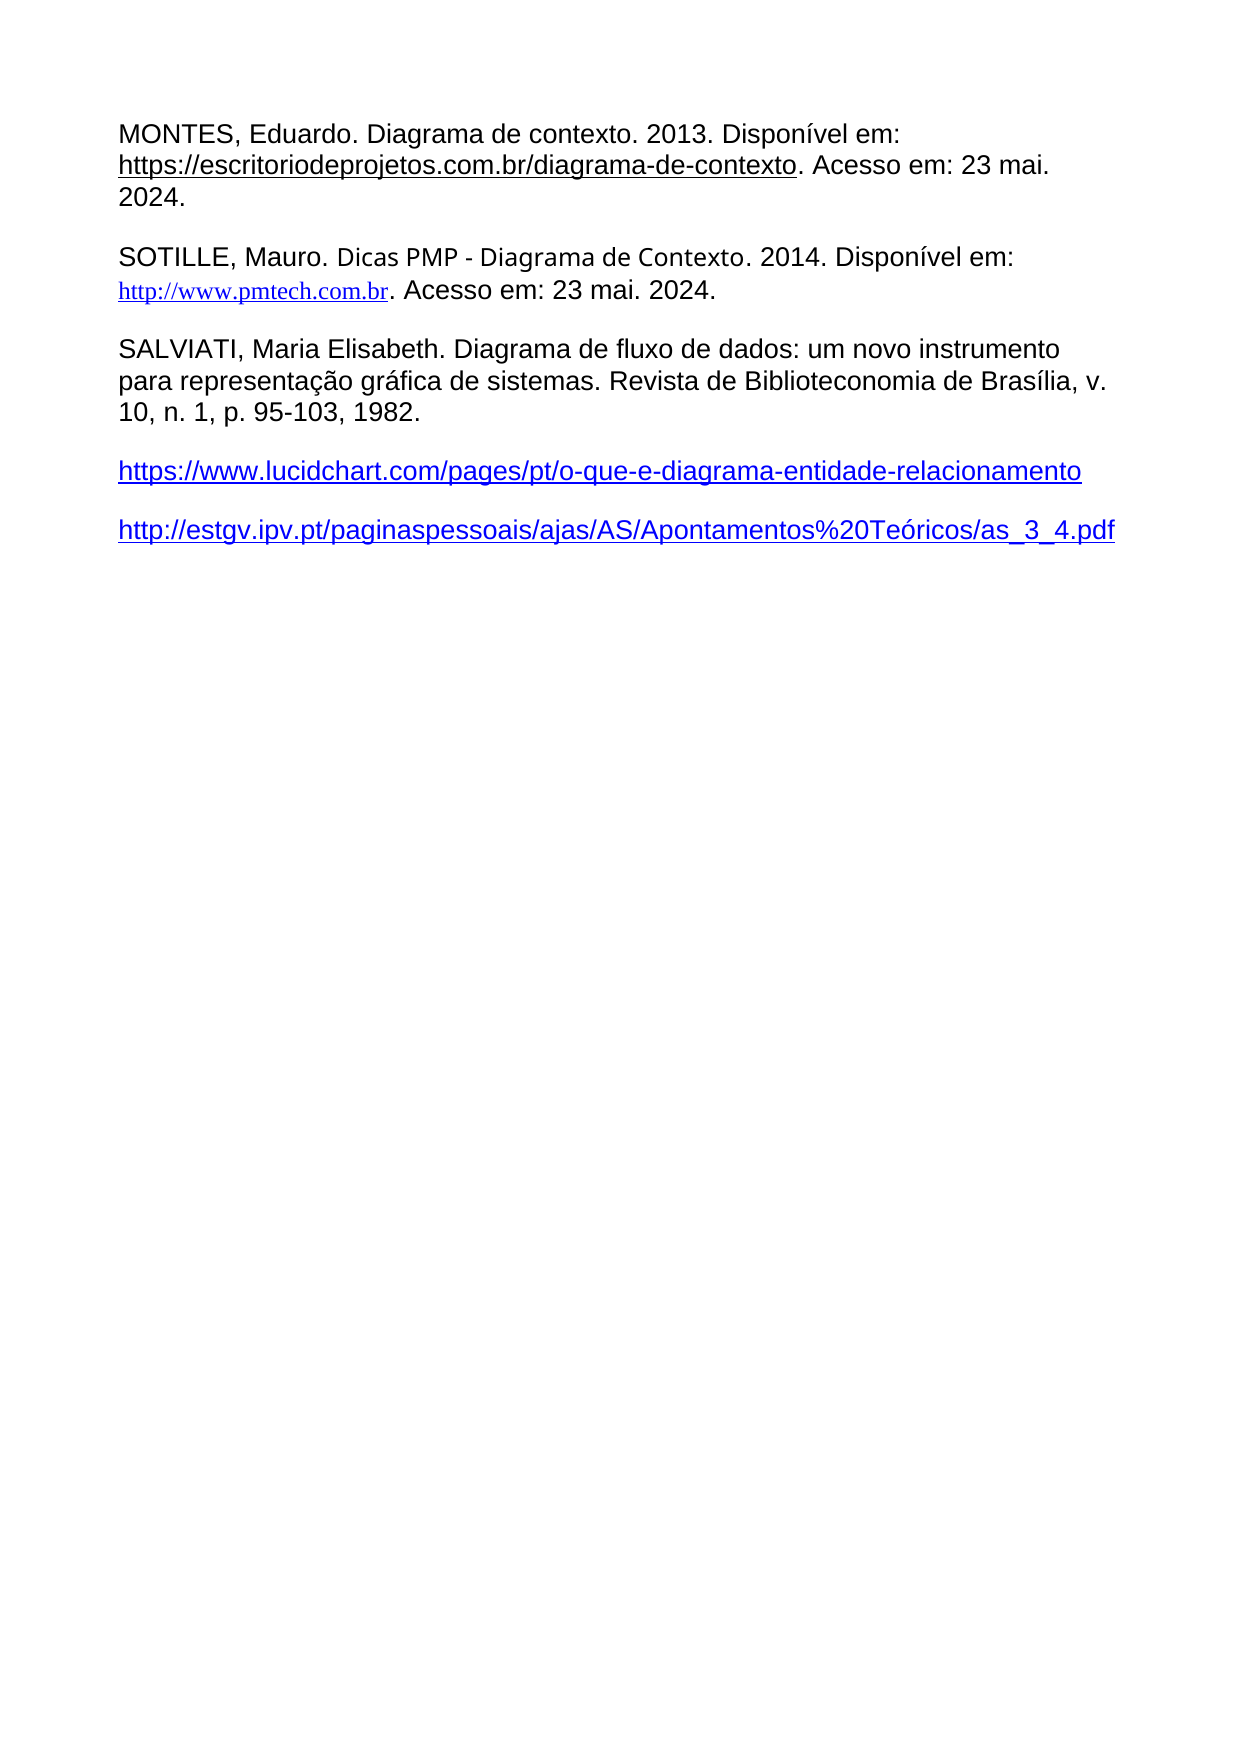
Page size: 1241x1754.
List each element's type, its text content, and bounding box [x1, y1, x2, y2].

text http://www.pmtech.com.br. Acesso em: 23 mai. 2024. [118, 274, 1122, 305]
text SOTILLE, Mauro. Dicas PMP - Diagrama de Contexto. 2014. Disponível em: [118, 240, 1122, 274]
text MONTES, Eduardo. Diagrama de contexto. 2013. Disponível em: https://escritoriodeprojetos.com.br/diagrama-de-contexto. Acesso em: 23 mai. 2024. [118, 118, 1122, 212]
text SALVIATI, Maria Elisabeth. Diagrama de fluxo de dados: um novo instrumento para representação gráfica de sistemas. Revista de Biblioteconomia de Brasília, v. 10, n. 1, p. 95-103, 1982. [118, 333, 1122, 427]
text https://www.lucidchart.com/pages/pt/o-que-e-diagrama-entidade-relacionamento [118, 455, 1122, 486]
text http://estgv.ipv.pt/paginaspessoais/ajas/AS/Apontamentos%20Teóricos/as_3_4.pdf [118, 514, 1122, 546]
